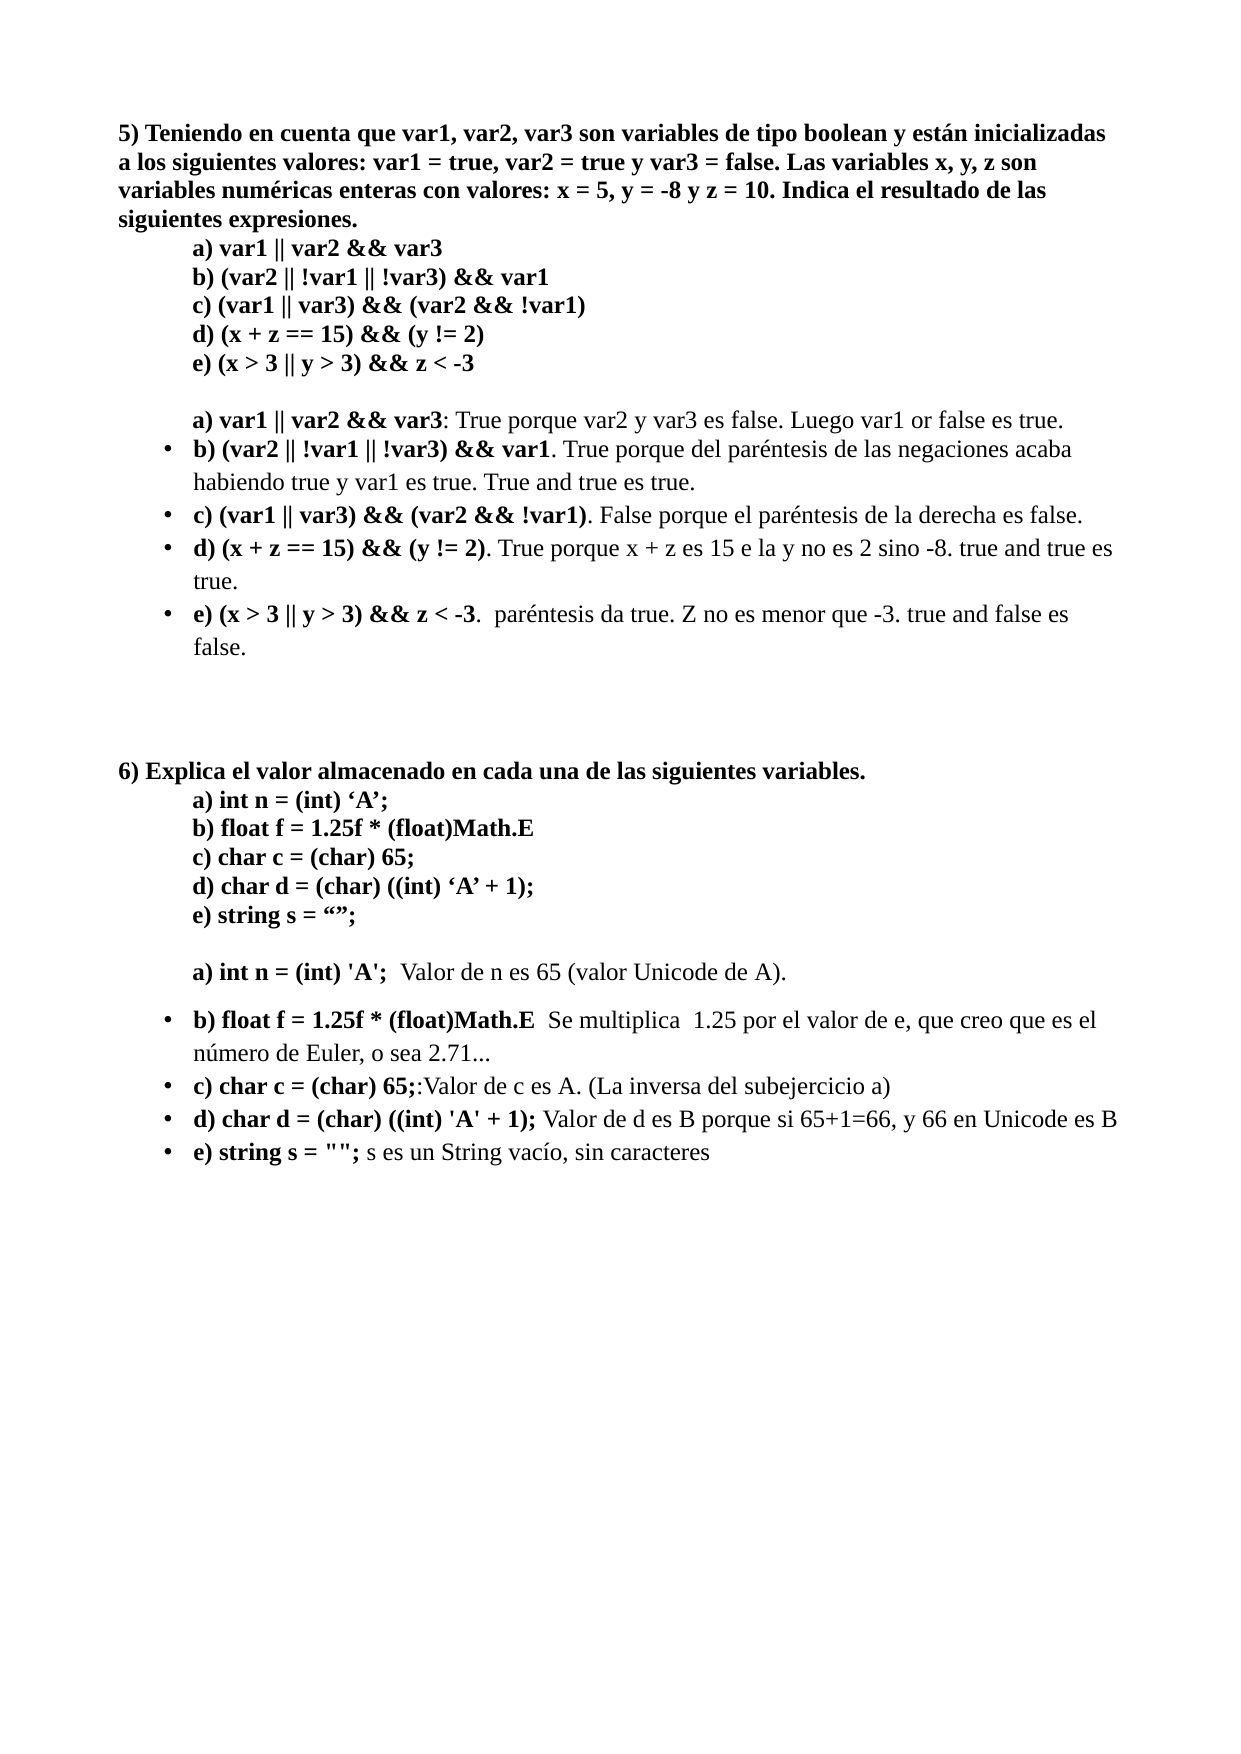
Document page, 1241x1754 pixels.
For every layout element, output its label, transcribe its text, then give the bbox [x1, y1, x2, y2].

text a) int n = (int) 'A'; Valor de n es 65 (valor Unicode de A). [118, 957, 1122, 986]
list c) (var1 || var3) && (var2 && !var1). False porque el paréntesis de la derecha es false. [164, 500, 1122, 529]
list e) string s = ""; s es un String vacío, sin caracteres [164, 1137, 1122, 1166]
text b) (var2 || !var1 || !var3) && var1 [118, 262, 1122, 291]
list d) char d = (char) ((int) 'A' + 1); Valor de d es B porque si 65+1=66, y 66 en Unicode es B [164, 1104, 1122, 1133]
text c) (var1 || var3) && (var2 && !var1) [118, 291, 1122, 319]
text e) string s = “”; [118, 900, 1122, 928]
text a) var1 || var2 && var3 [118, 233, 1122, 262]
text a) int n = (int) ‘A’; [118, 785, 1122, 813]
text a) var1 || var2 && var3: True porque var2 y var3 es false. Luego var1 or false es true. [118, 406, 1122, 434]
text d) char d = (char) ((int) ‘A’ + 1); [118, 871, 1122, 900]
text e) (x > 3 || y > 3) && z < -3 [118, 348, 1122, 377]
list b) (var2 || !var1 || !var3) && var1. True porque del paréntesis de las negaciones acaba habiendo true y var1 es true. True and true es true. [164, 434, 1122, 496]
text c) char c = (char) 65; [118, 842, 1122, 871]
text 6) Explica el valor almacenado en cada una de las siguientes variables. [118, 756, 1122, 785]
text 5) Teniendo en cuenta que var1, var2, var3 son variables de tipo boolean y están inicializadas a los siguientes valores: var1 = true, var2 = true y var3 = false. Las variables x, y, z son variables numéricas enteras con valores: x = 5, y = -8 y z = 10. Indica el resultado de las siguientes expresiones. [118, 118, 1122, 233]
text b) float f = 1.25f * (float)Math.E [118, 813, 1122, 842]
list e) (x > 3 || y > 3) && z < -3. paréntesis da true. Z no es menor que -3. true and false es false. [164, 599, 1122, 661]
text d) (x + z == 15) && (y != 2) [118, 319, 1122, 348]
list c) char c = (char) 65;:Valor de c es A. (La inversa del subejercicio a) [164, 1071, 1122, 1100]
list d) (x + z == 15) && (y != 2). True porque x + z es 15 e la y no es 2 sino -8. true and true es true. [164, 533, 1122, 595]
list b) float f = 1.25f * (float)Math.E Se multiplica 1.25 por el valor de e, que creo que es el número de Euler, o sea 2.71... [164, 1005, 1122, 1067]
